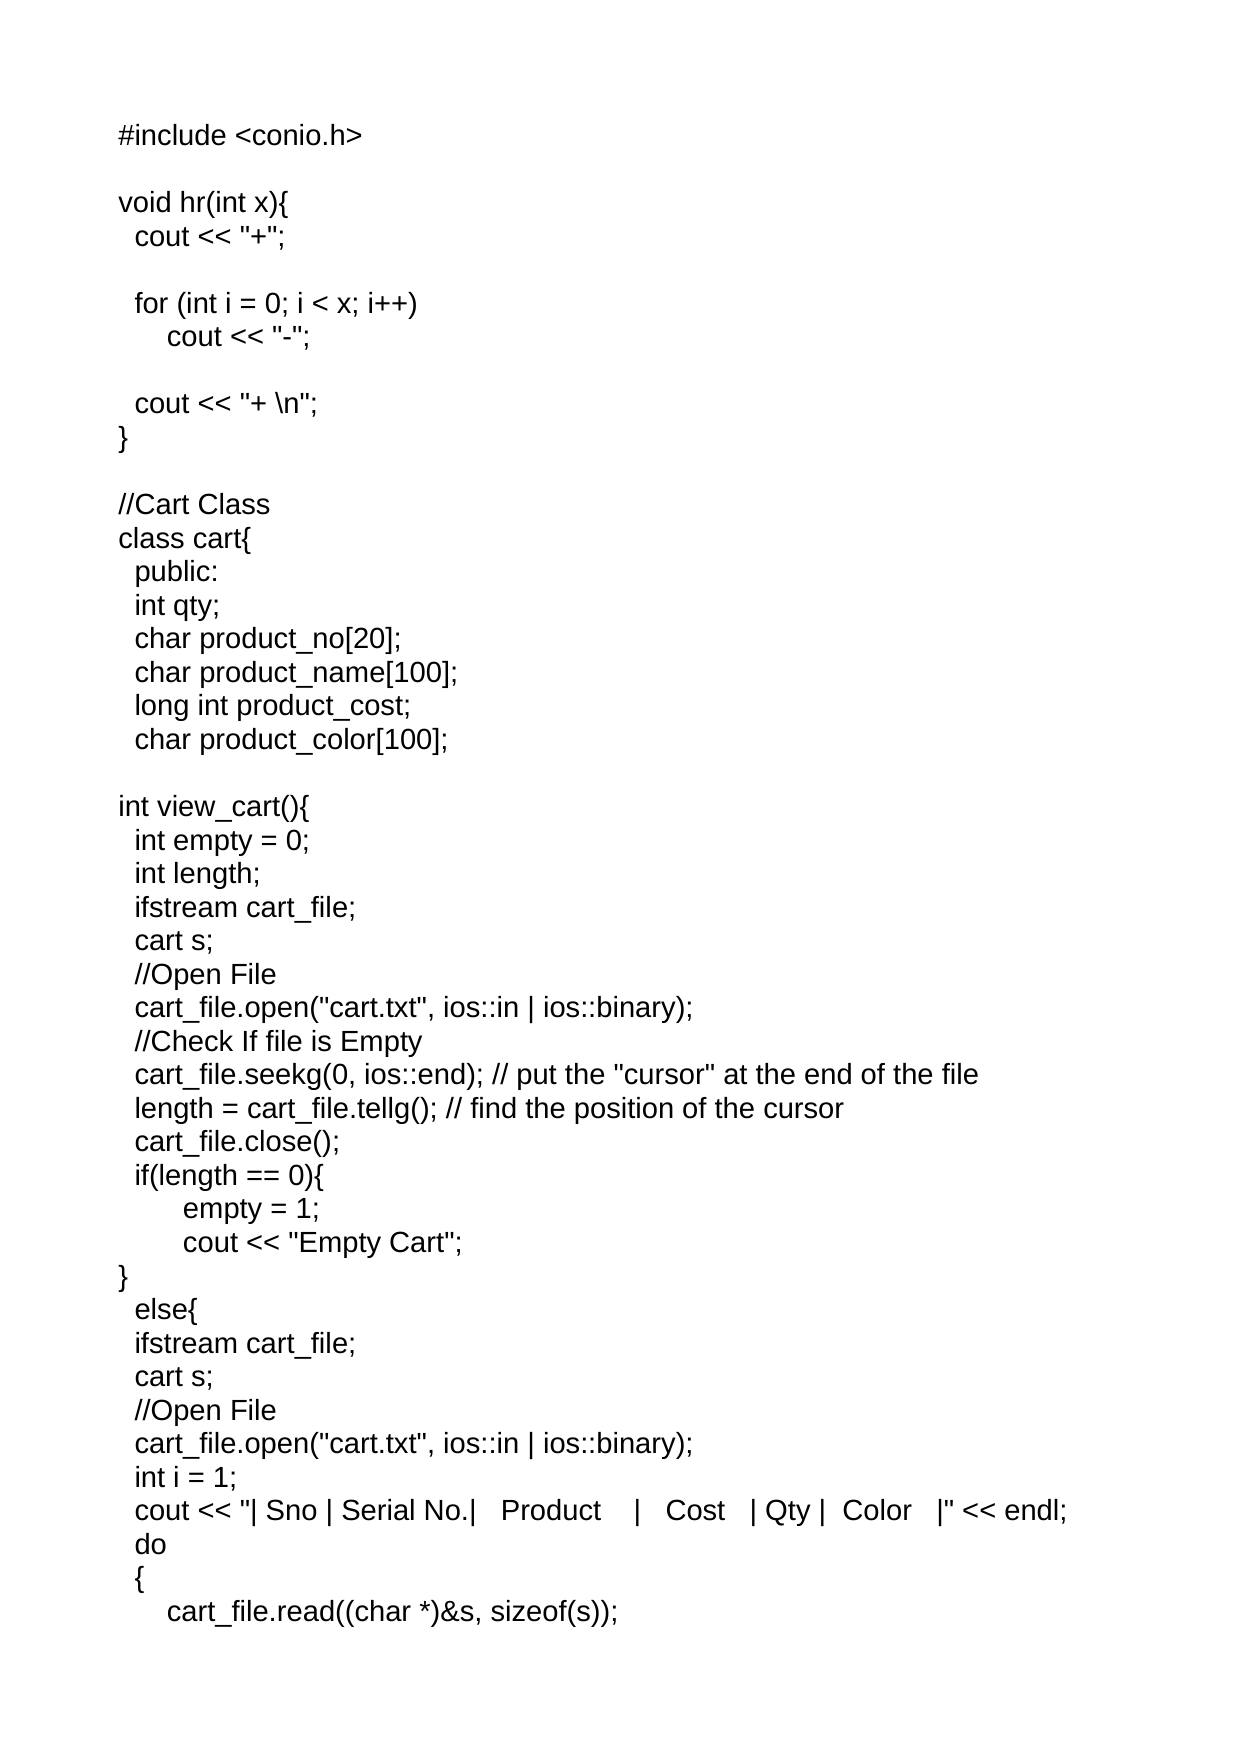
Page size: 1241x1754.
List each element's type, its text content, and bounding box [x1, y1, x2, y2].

text int i = 1; [118, 1460, 1122, 1493]
text cart_file.read((char *)&s, sizeof(s)); [118, 1594, 1122, 1627]
text } [118, 1258, 1122, 1292]
text char product_name[100]; [118, 655, 1122, 688]
text char product_no[20]; [118, 621, 1122, 655]
text cout << "Empty Cart"; [118, 1225, 1122, 1258]
text for (int i = 0; i < x; i++) [118, 286, 1122, 319]
text int empty = 0; [118, 822, 1122, 856]
text ifstream cart_file; [118, 1326, 1122, 1359]
text } [118, 420, 1122, 453]
text cart_file.open("cart.txt", ios::in | ios::binary); [118, 990, 1122, 1024]
text int qty; [118, 588, 1122, 621]
text cart_file.close(); [118, 1124, 1122, 1158]
text do [118, 1527, 1122, 1560]
text cout << "+"; [118, 219, 1122, 252]
text length = cart_file.tellg(); // find the position of the cursor [118, 1091, 1122, 1124]
text cout << "+ \n"; [118, 386, 1122, 420]
text char product_color[100]; [118, 722, 1122, 755]
text int length; [118, 856, 1122, 889]
text long int product_cost; [118, 688, 1122, 722]
text //Cart Class [118, 487, 1122, 521]
text void hr(int x){ [118, 185, 1122, 219]
text cout << "-"; [118, 319, 1122, 353]
text ifstream cart_file; [118, 889, 1122, 923]
text else{ [118, 1292, 1122, 1326]
text //Check If file is Empty [118, 1024, 1122, 1057]
text public: [118, 554, 1122, 588]
text #include <conio.h> [118, 118, 1122, 152]
text cout << "| Sno | Serial No.| Product | Cost | Qty | Color |" << endl; [118, 1493, 1122, 1527]
text cart_file.seekg(0, ios::end); // put the "cursor" at the end of the file [118, 1057, 1122, 1091]
text { [118, 1560, 1122, 1594]
text if(length == 0){ [118, 1158, 1122, 1191]
text cart_file.open("cart.txt", ios::in | ios::binary); [118, 1426, 1122, 1460]
text cart s; [118, 923, 1122, 957]
text class cart{ [118, 521, 1122, 554]
text //Open File [118, 1393, 1122, 1426]
text int view_cart(){ [118, 789, 1122, 822]
text cart s; [118, 1359, 1122, 1393]
text //Open File [118, 957, 1122, 990]
text empty = 1; [118, 1191, 1122, 1225]
